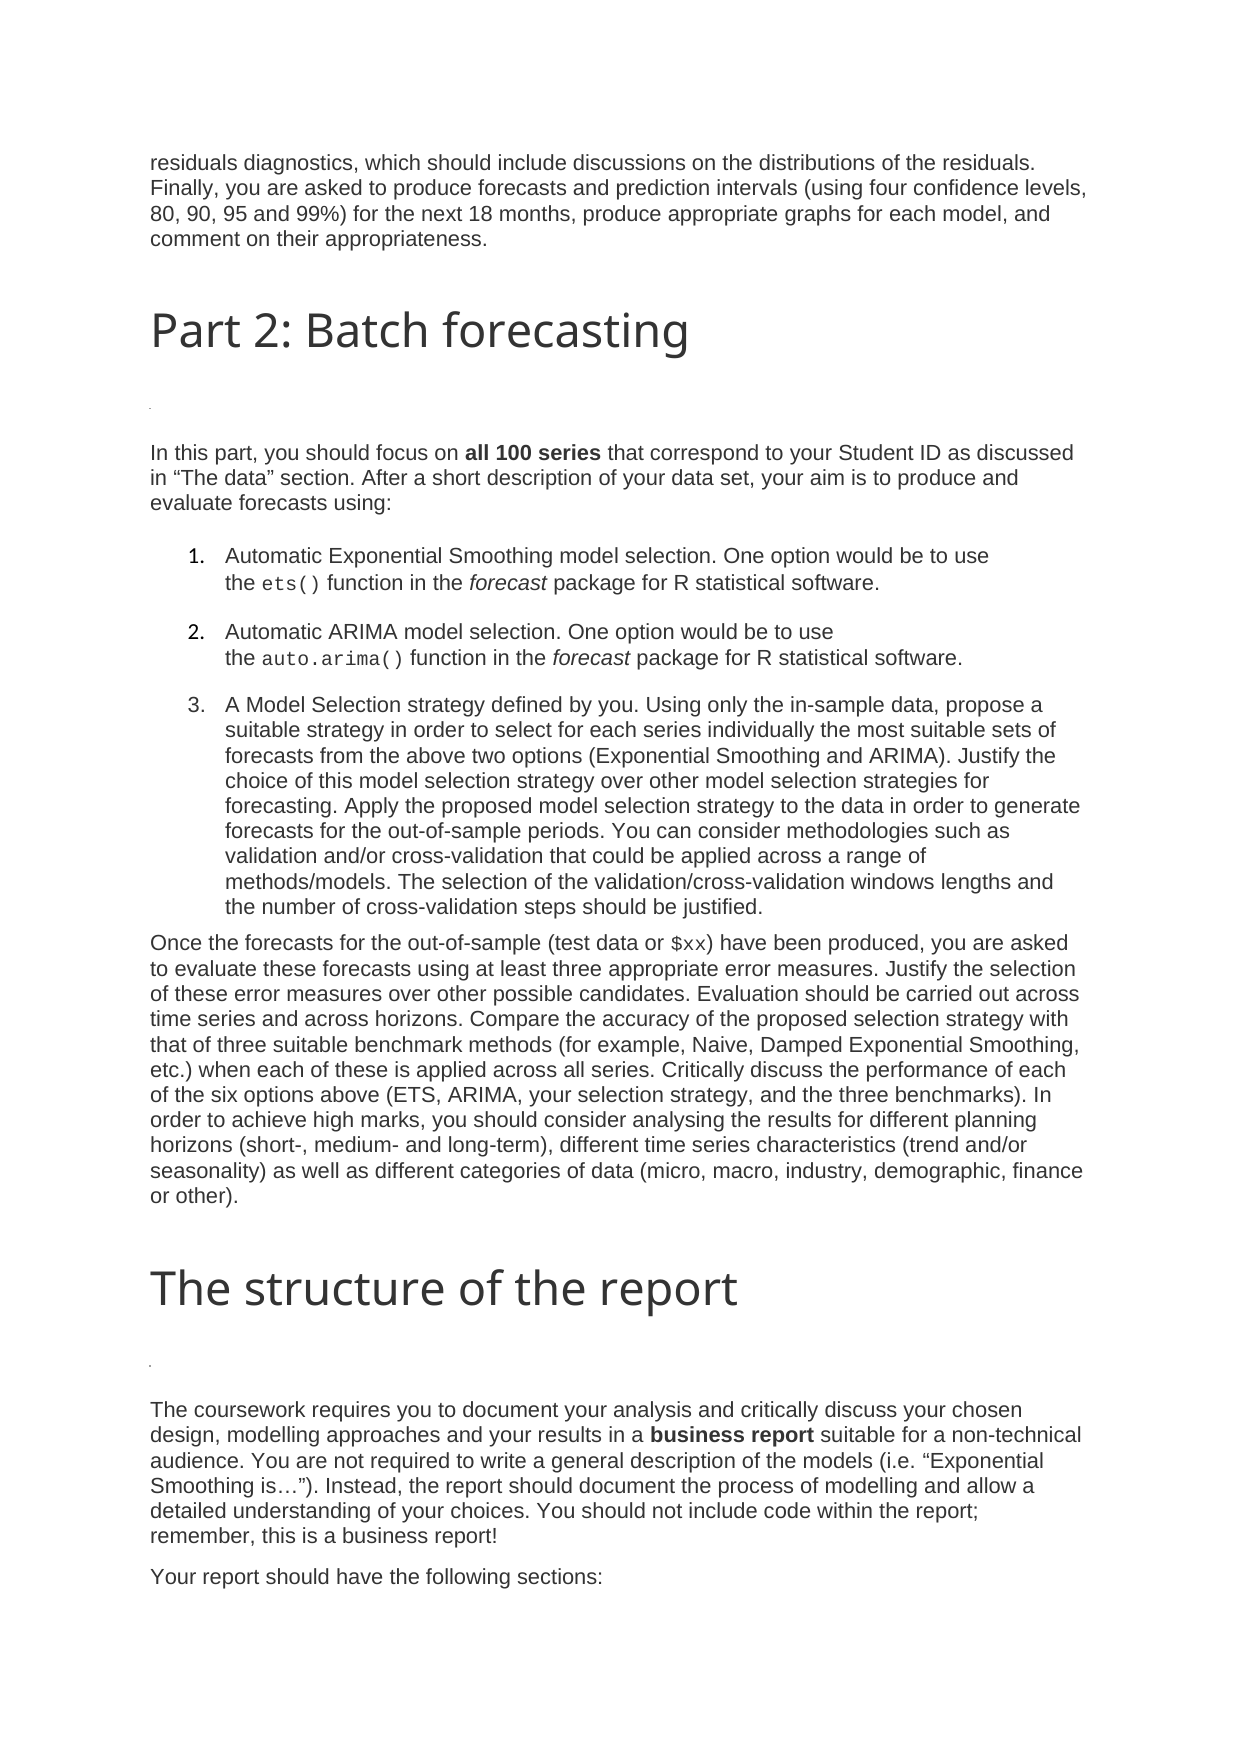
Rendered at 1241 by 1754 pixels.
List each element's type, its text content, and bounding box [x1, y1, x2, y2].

list A Model Selection strategy defined by you. Using only the in-sample data, propose a suitable strategy in order to select for each series individually the most suitable sets of forecasts from the above two options (Exponential Smoothing and ARIMA). Justify the choice of this model selection strategy over other model selection strategies for forecasting. Apply the proposed model selection strategy to the data in order to generate forecasts for the out-of-sample periods. You can consider methodologies such as validation and/or cross-validation that could be applied across a range of methods/models. The selection of the validation/cross-validation windows lengths and the number of cross-validation steps should be justified. [187, 692, 1090, 919]
text In this part, you should focus on all 100 series that correspond to your Student ID as discussed in “The data” section. After a short description of your data set, your aim is to produce and evaluate forecasts using: [150, 440, 1090, 516]
text The coursework requires you to document your analysis and critically discuss your chosen design, modelling approaches and your results in a business report suitable for a non-technical audience. You are not required to write a general description of the models (i.e. “Exponential Smoothing is…”). Instead, the report should document the process of modelling and allow a detailed understanding of your choices. You should not include code within the report; remember, this is a business report! [150, 1397, 1090, 1548]
text Your report should have the following sections: [150, 1564, 1090, 1589]
subtitle Part 2: Batch forecasting [150, 298, 1090, 362]
text residuals diagnostics, which should include discussions on the distributions of the residuals. Finally, you are asked to produce forecasts and prediction intervals (using four confidence levels, 80, 90, 95 and 99%) for the next 18 months, produce appropriate graphs for each model, and comment on their appropriateness. [150, 150, 1090, 251]
list Automatic ARIMA model selection. One option would be to use the auto.arima() function in the forecast package for R statistical software. [187, 617, 1090, 671]
text Once the forecasts for the out-of-sample (test data or $xx) have been produced, you are asked to evaluate these forecasts using at least three appropriate error measures. Justify the selection of these error measures over other possible candidates. Evaluation should be carried out across time series and across horizons. Compare the accuracy of the proposed selection strategy with that of three suitable benchmark methods (for example, Naive, Damped Exponential Smoothing, etc.) when each of these is applied across all series. Critically discuss the performance of each of the six options above (ETS, ARIMA, your selection strategy, and the three benchmarks). In order to achieve high marks, you should consider analysing the results for different planning horizons (short-, medium- and long-term), different time series characteristics (trend and/or seasonality) as well as different categories of data (micro, macro, industry, demographic, finance or other). [150, 929, 1090, 1208]
subtitle The structure of the report [150, 1255, 1090, 1319]
list Automatic Exponential Smoothing model selection. One option would be to use the ets() function in the forecast package for R statistical software. [187, 542, 1090, 596]
